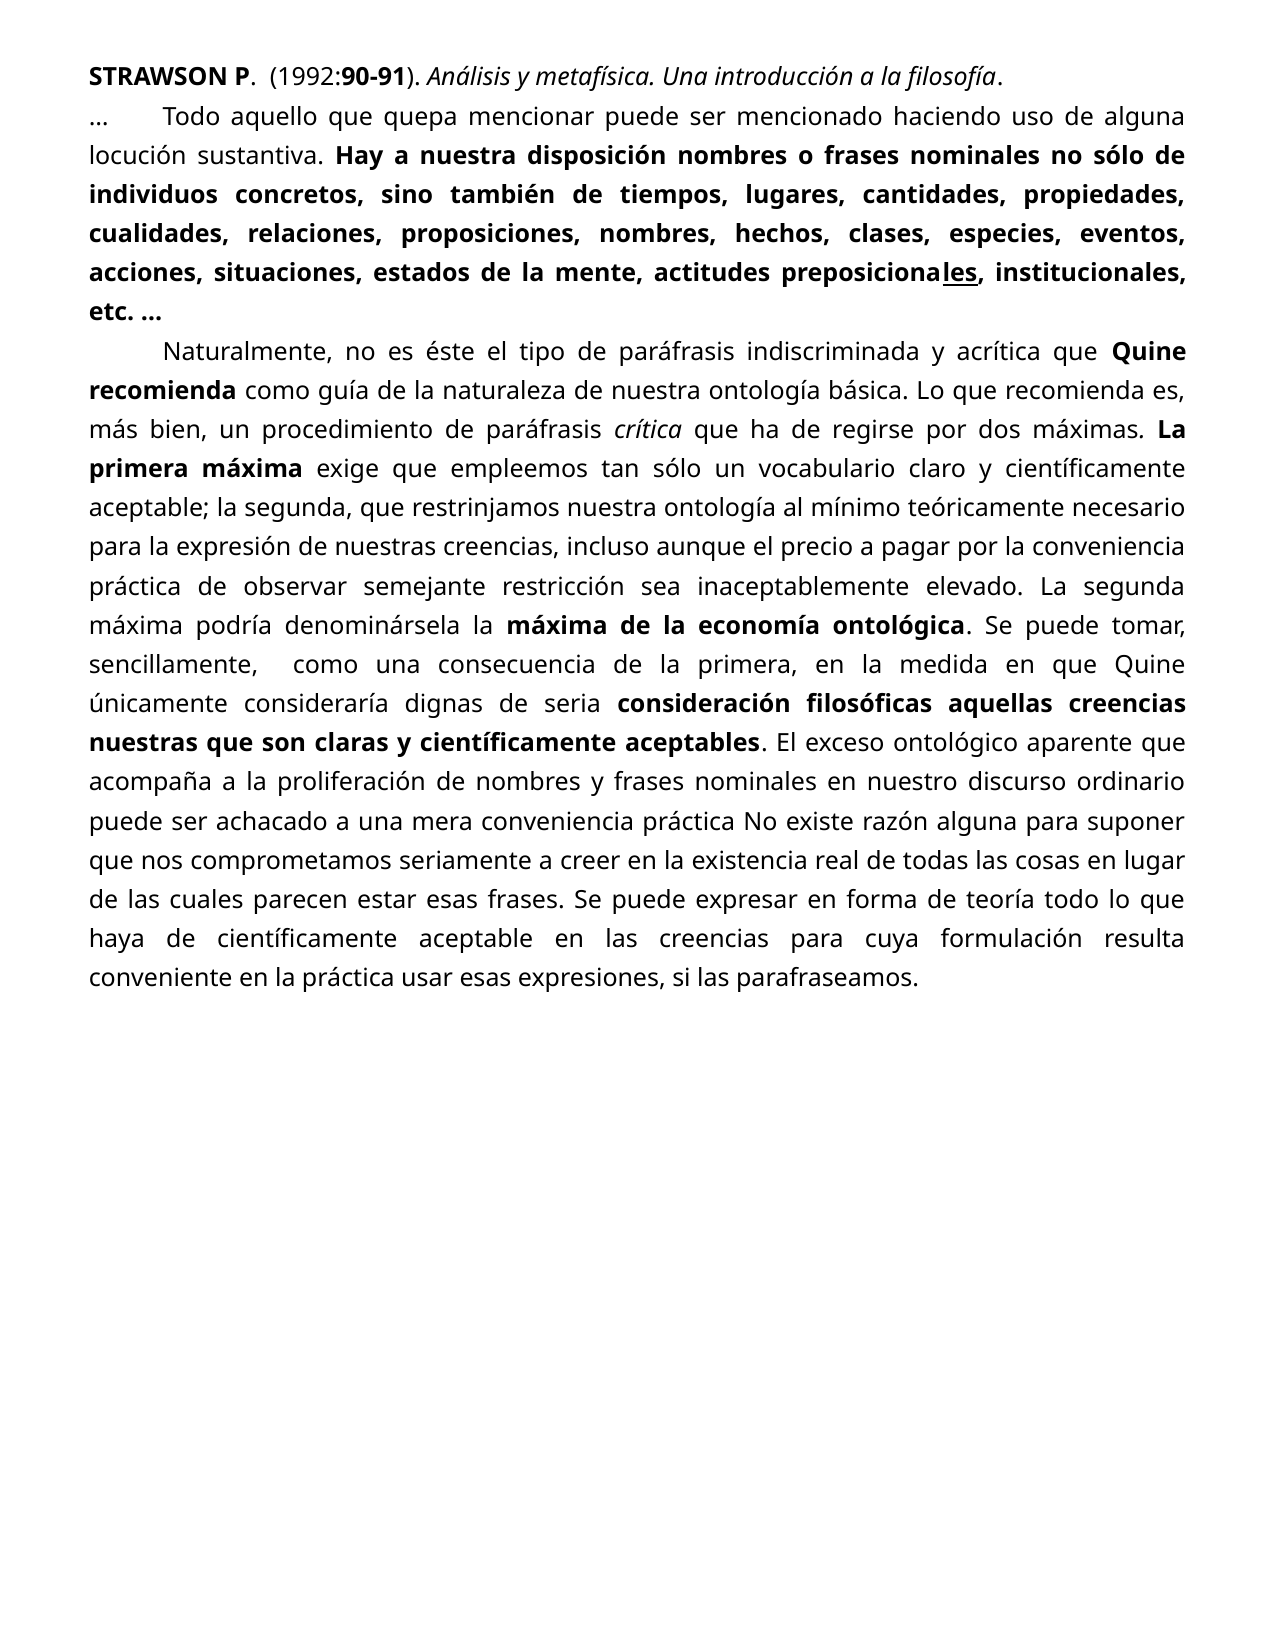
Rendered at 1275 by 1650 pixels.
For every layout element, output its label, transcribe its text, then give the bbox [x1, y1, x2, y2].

text Naturalmente, no es éste el tipo de paráfrasis indiscriminada y acrítica que Quine recomienda como guía de la naturaleza de nuestra ontología básica. Lo que recomienda es, más bien, un procedimiento de paráfrasis crítica que ha de regirse por dos máximas. La primera máxima exige que empleemos tan sólo un vocabulario claro y científicamente aceptable; la segunda, que restrinjamos nuestra ontología al mínimo teóricamente necesario para la expresión de nuestras creencias, incluso aunque el precio a pagar por la conveniencia práctica de observar semejante restricción sea inaceptablemente elevado. La segunda máxima podría denominársela la máxima de la economía ontológica. Se puede tomar, sencillamente, como una consecuencia de la primera, en la medida en que Quine únicamente consideraría dignas de seria consideración filosóficas aquellas creencias nuestras que son claras y científicamente aceptables. El exceso ontológico aparente que acompaña a la proliferación de nombres y frases nominales en nuestro discurso ordinario puede ser achacado a una mera conveniencia práctica No existe razón alguna para suponer que nos comprometamos seriamente a creer en la existencia real de todas las cosas en lugar de las cuales parecen estar esas frases. Se puede expresar en forma de teoría todo lo que haya de científicamente aceptable en las creencias para cuya formulación resulta conveniente en la práctica usar esas expresiones, si las parafraseamos. [88, 333, 1186, 994]
text STRAWSON P. (1992:90-91). Análisis y metafísica. Una introducción a la filosofía. [88, 59, 1186, 93]
text … Todo aquello que quepa mencionar puede ser mencionado haciendo uso de alguna locución sustantiva. Hay a nuestra disposición nombres o frases nominales no sólo de individuos concretos, sino también de tiempos, lugares, cantidades, propiedades, cualidades, relaciones, proposiciones, nombres, hechos, clases, especies, eventos, acciones, situaciones, estados de la mente, actitudes preposicionales, institucionales, etc. … [88, 98, 1186, 328]
